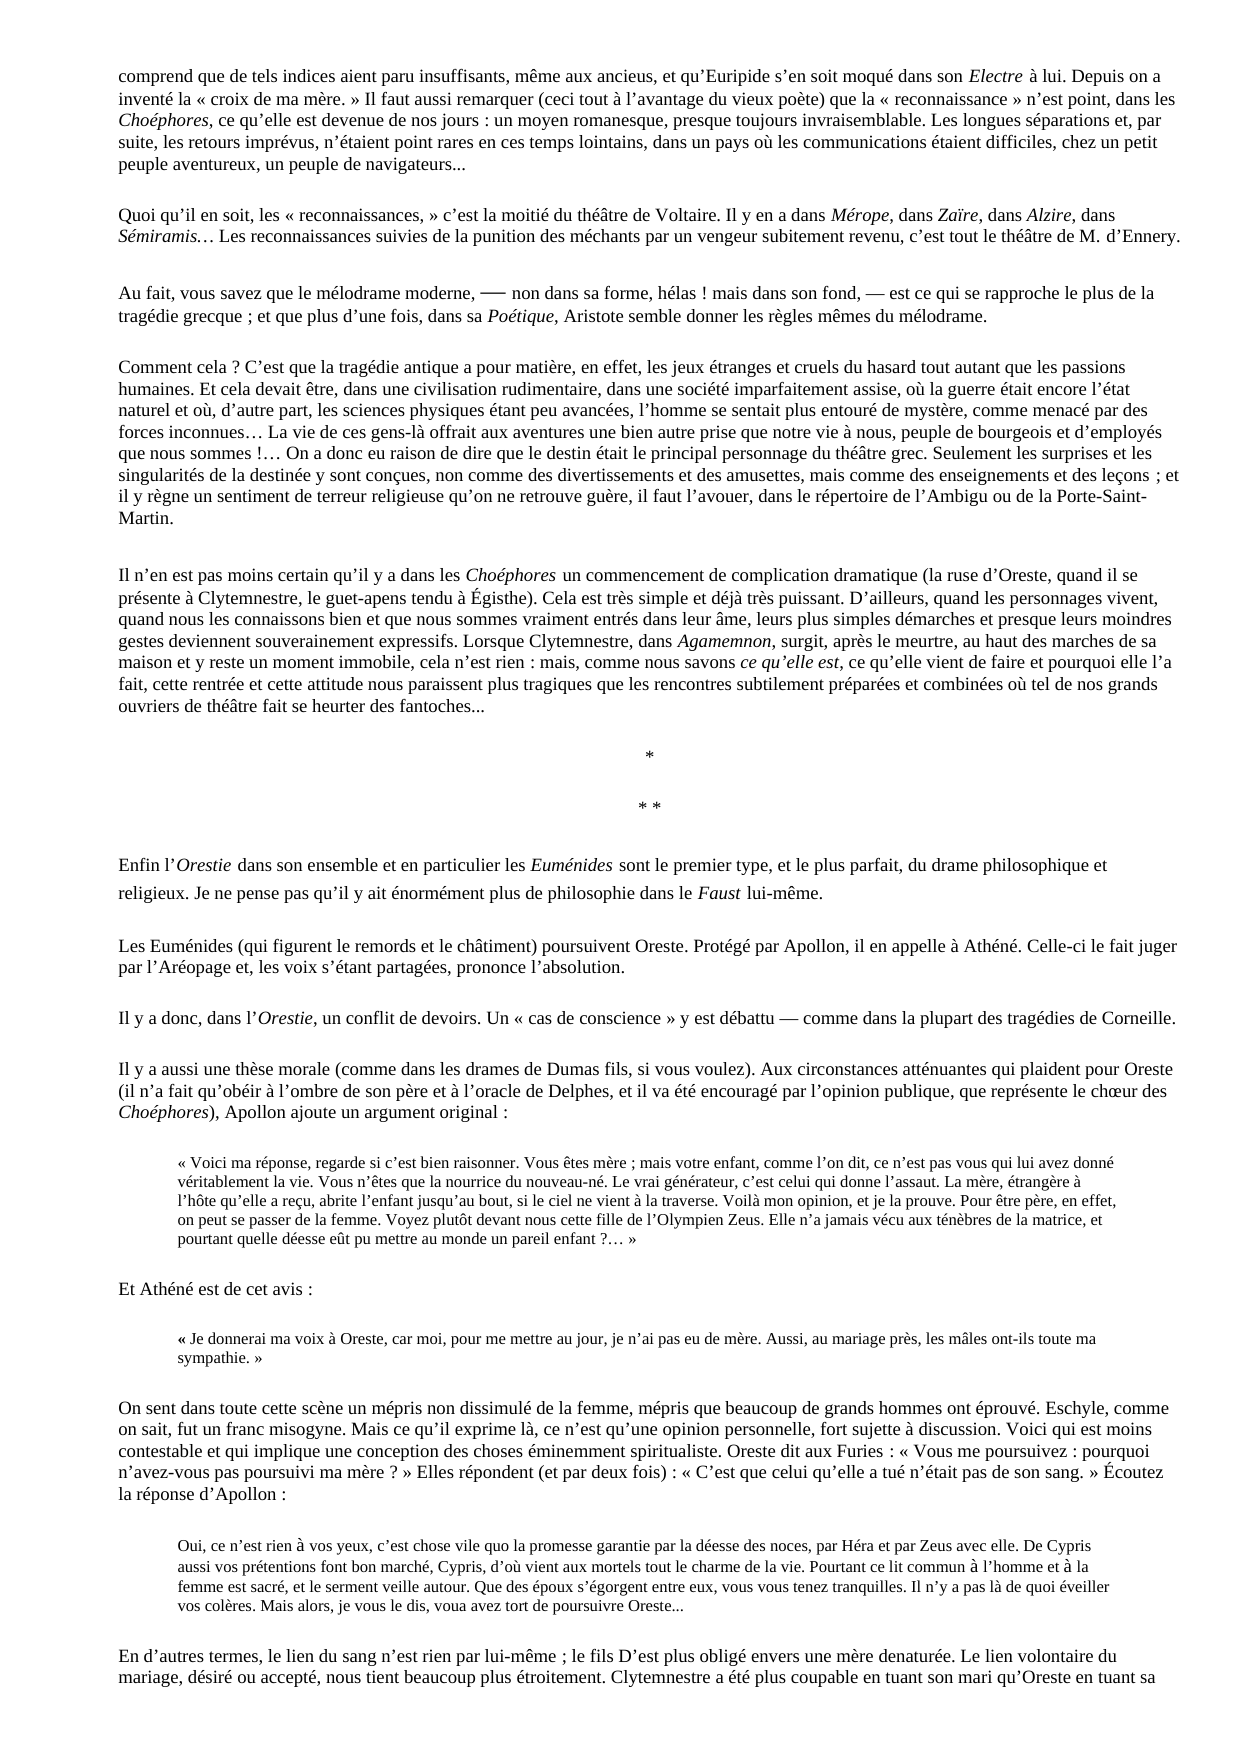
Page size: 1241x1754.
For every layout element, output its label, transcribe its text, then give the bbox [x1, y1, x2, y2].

text Les Euménides (qui figurent le remords et le châtiment) poursuivent Oreste. Protégé par Apollon, il en appelle à Athéné. Celle-ci le fait juger par l’Aréopage et, les voix s’étant partagées, prononce l’absolution. [118, 934, 1181, 978]
text Et Athéné est de cet avis : [118, 1278, 1181, 1299]
text On sent dans toute cette scène un mépris non dissimulé de la femme, mépris que beaucoup de grands hommes ont éprouvé. Eschyle, comme on sait, fut un franc misogyne. Mais ce qu’il exprime là, ce n’est qu’une opinion personnelle, fort sujette à discussion. Voici qui est moins contestable et qui implique une conception des choses éminemment spiritualiste. Oreste dit aux Furies : « Vous me poursuivez : pourquoi n’avez-vous pas poursuivi ma mère ? » Elles répondent (et par deux fois) : « C’est que celui qu’elle a tué n’était pas de son sang. » Écoutez la réponse d’Apollon : [118, 1397, 1181, 1504]
text * [118, 746, 1181, 767]
text Au fait, vous savez que le mélodrame moderne, — non dans sa forme, hélas ! mais dans son fond, — est ce qui se rapproche le plus de la tragédie grecque ; et que plus d’une fois, dans sa Poétique, Aristote semble donner les règles mêmes du mélodrame. [118, 276, 1181, 326]
text Il n’en est pas moins certain qu’il y a dans les Choéphores un commencement de complication dramatique (la ruse d’Oreste, quand il se présente à Clytemnestre, le guet-apens tendu à Égisthe). Cela est très simple et déjà très puissant. D’ailleurs, quand les personnages vivent, quand nous les connaissons bien et que nous sommes vraiment entrés dans leur âme, leurs plus simples démarches et presque leurs moindres gestes deviennent souverainement expressifs. Lorsque Clytemnestre, dans Agamemnon, surgit, après le meurtre, au haut des marches de sa maison et y reste un moment immobile, cela n’est rien : mais, comme nous savons ce qu’elle est, ce qu’elle vient de faire et pourquoi elle l’a fait, cette rentrée et cette attitude nous paraissent plus tragiques que les rencontres subtilement préparées et combinées où tel de nos grands ouvriers de théâtre fait se heurter des fantoches... [118, 558, 1181, 716]
text comprend que de tels indices aient paru insuffisants, même aux ancieus, et qu’Euripide s’en soit moqué dans son Electre à lui. Depuis on a inventé la « croix de ma mère. » Il faut aussi remarquer (ceci tout à l’avantage du vieux poète) que la « reconnaissance » n’est point, dans les Choéphores, ce qu’elle est devenue de nos jours : un moyen romanesque, presque toujours invraisemblable. Les longues séparations et, par suite, les retours imprévus, n’étaient point rares en ces temps lointains, dans un pays où les communications étaient difficiles, chez un petit peuple aventureux, un peuple de navigateurs... [118, 59, 1181, 174]
text « Je donnerai ma voix à Oreste, car moi, pour me mettre au jour, je n’ai pas eu de mère. Aussi, au mariage près, les mâles ont-ils toute ma sympathie. » [177, 1329, 1122, 1367]
text Quoi qu’il en soit, les « reconnaissances, » c’est la moitié du théâtre de Voltaire. Il y en a dans Mérope, dans Zaïre, dans Alzire, dans Sémiramis… Les reconnaissances suivies de la punition des méchants par un vengeur subitement revenu, c’est tout le théâtre de M. d’Ennery. [118, 203, 1181, 247]
text Enfin l’Orestie dans son ensemble et en particulier les Euménides sont le premier type, et le plus parfait, du drame philosophique et religieux. Je ne pense pas qu’il y ait énormément plus de philosophie dans le Faust lui-même. [118, 848, 1181, 905]
text En d’autres termes, le lien du sang n’est rien par lui-même ; le fils D’est plus obligé envers une mère denaturée. Le lien volontaire du mariage, désiré ou accepté, nous tient beaucoup plus étroitement. Clytemnestre a été plus coupable en tuant son mari qu’Oreste en tuant sa [118, 1645, 1181, 1688]
text Oui, ce n’est rien à vos yeux, c’est chose vile quo la promesse garantie par la déesse des noces, par Héra et par Zeus avec elle. De Cypris aussi vos prétentions font bon marché, Cypris, d’où vient aux mortels tout le charme de la vie. Pourtant ce lit commun à l’homme et à la femme est sacré, et le serment veille autour. Que des époux s’égorgent entre eux, vous vous tenez tranquilles. Il n’y a pas là de quoi éveiller vos colères. Mais alors, je vous le dis, voua avez tort de poursuivre Oreste... [177, 1534, 1122, 1615]
text Il y a donc, dans l’Orestie, un conflit de devoirs. Un « cas de conscience » y est débattu — comme dans la plupart des tragédies de Corneille. [118, 1007, 1181, 1029]
text * * [118, 797, 1181, 818]
text Il y a aussi une thèse morale (comme dans les drames de Dumas fils, si vous voulez). Aux circonstances atténuantes qui plaident pour Oreste (il n’a fait qu’obéir à l’ombre de son père et à l’oracle de Delphes, et il va été encouragé par l’opinion publique, que représente le chœur des Choéphores), Apollon ajoute un argument original : [118, 1058, 1181, 1123]
text « Voici ma réponse, regarde si c’est bien raisonner. Vous êtes mère ; mais votre enfant, comme l’on dit, ce n’est pas vous qui lui avez donné véritablement la vie. Vous n’êtes que la nourrice du nouveau-né. Le vrai générateur, c’est celui qui donne l’assaut. La mère, étrangère à l’hôte qu’elle a reçu, abrite l’enfant jusqu’au bout, si le ciel ne vient à la traverse. Voilà mon opinion, et je la prouve. Pour être père, en effet, on peut se passer de la femme. Voyez plutôt devant nous cette fille de l’Olympien Zeus. Elle n’a jamais vécu aux ténèbres de la matrice, et pourtant quelle déesse eût pu mettre au monde un pareil enfant ?… » [177, 1152, 1122, 1248]
text Comment cela ? C’est que la tragédie antique a pour matière, en effet, les jeux étranges et cruels du hasard tout autant que les passions humaines. Et cela devait être, dans une civilisation rudimentaire, dans une société imparfaitement assise, où la guerre était encore l’état naturel et où, d’autre part, les sciences physiques étant peu avancées, l’homme se sentait plus entouré de mystère, comme menacé par des forces inconnues… La vie de ces gens-là offrait aux aventures une bien autre prise que notre vie à nous, peuple de bourgeois et d’employés que nous sommes !… On a donc eu raison de dire que le destin était le principal personnage du théâtre grec. Seulement les surprises et les singularités de la destinée y sont conçues, non comme des divertissements et des amusettes, mais comme des enseignements et des leçons ; et il y règne un sentiment de terreur religieuse qu’on ne retrouve guère, il faut l’avouer, dans le répertoire de l’Ambigu ou de la Porte-Saint-Martin. [118, 356, 1181, 528]
